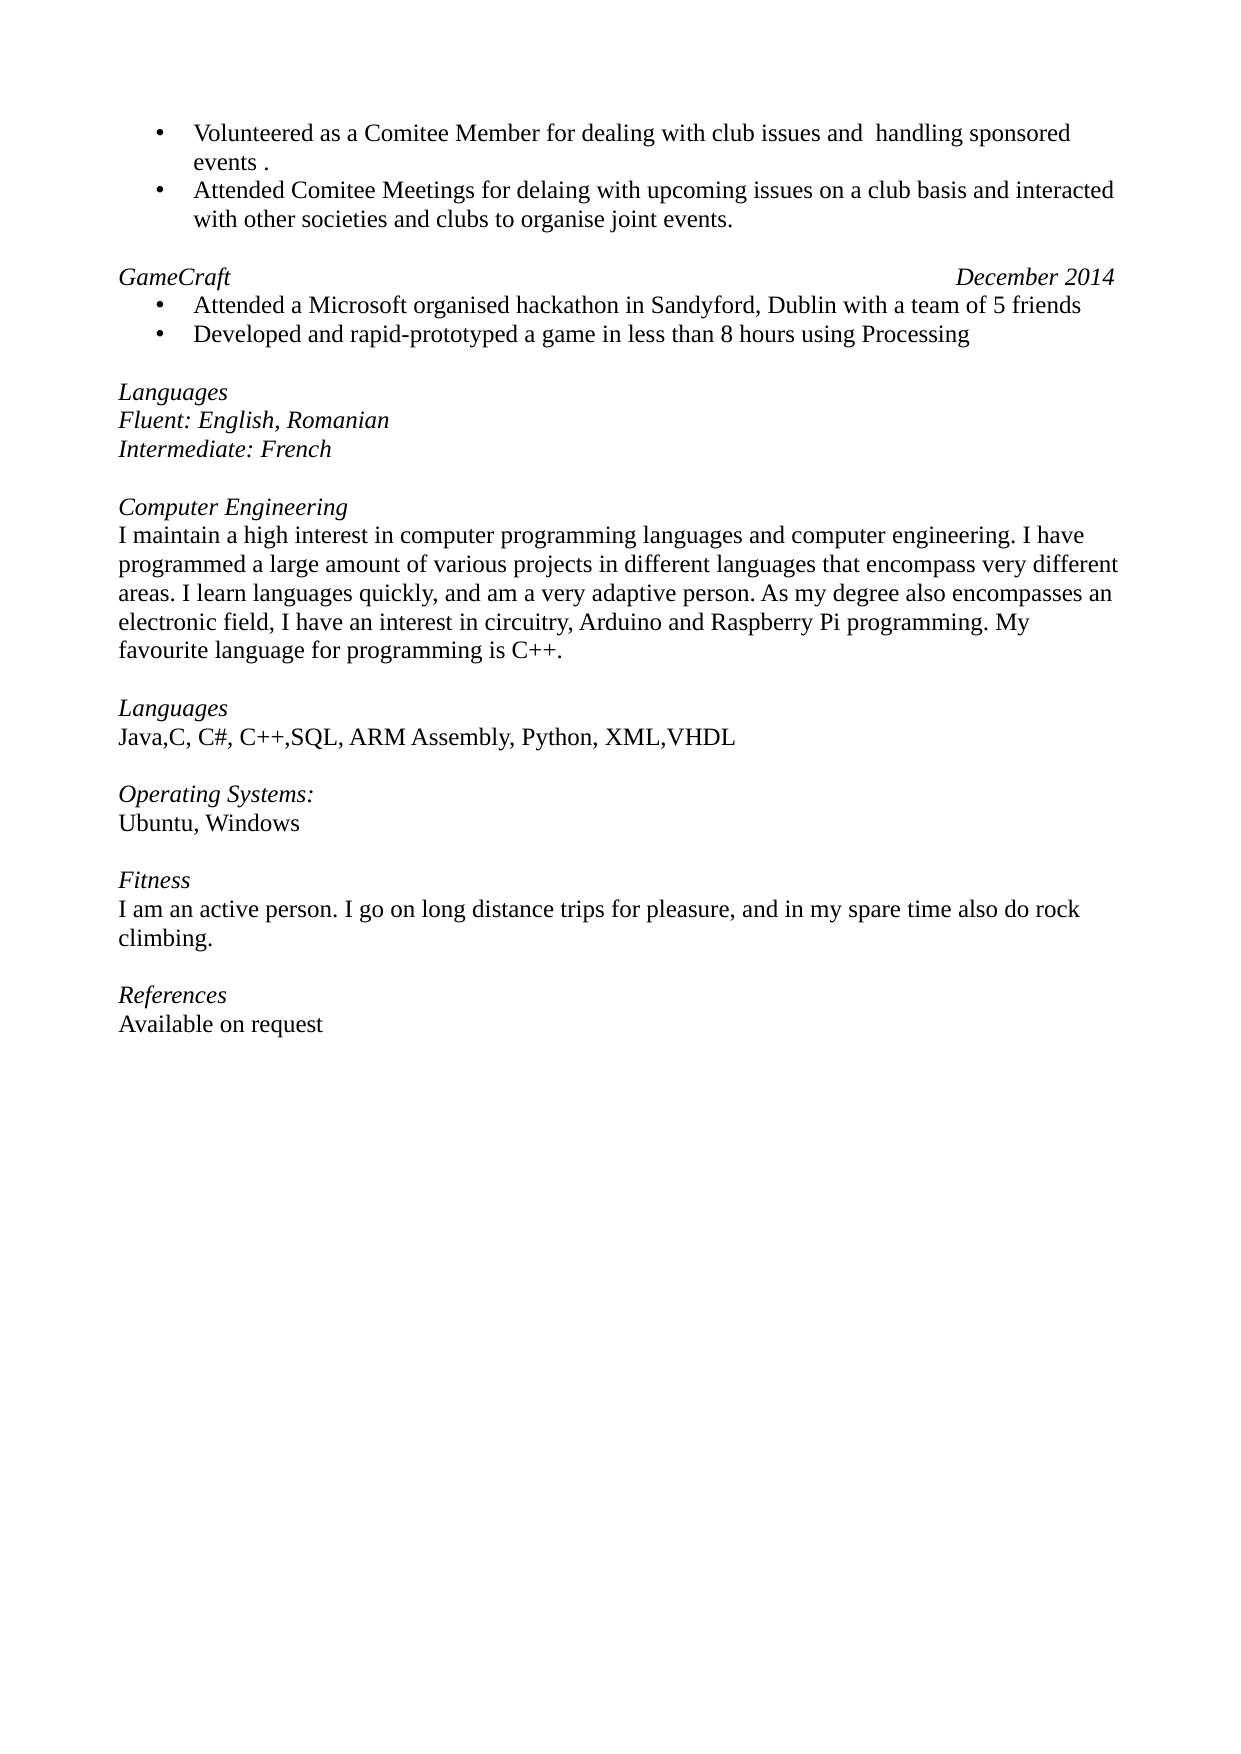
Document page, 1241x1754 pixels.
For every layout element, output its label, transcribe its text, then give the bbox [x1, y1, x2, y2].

text Languages [118, 377, 1122, 406]
text Available on request [118, 1009, 1122, 1038]
list Developed and rapid-prototyped a game in less than 8 hours using Processing [156, 319, 1122, 348]
text I maintain a high interest in computer programming languages and computer engineering. I have programmed a large amount of various projects in different languages that encompass very different areas. I learn languages quickly, and am a very adaptive person. As my degree also encompasses an electronic field, I have an interest in circuitry, Arduino and Raspberry Pi programming. My favourite language for programming is C++. [118, 521, 1122, 664]
list Attended Comitee Meetings for delaing with upcoming issues on a club basis and interacted with other societies and clubs to organise joint events. [156, 176, 1122, 233]
list Attended a Microsoft organised hackathon in Sandyford, Dublin with a team of 5 friends [156, 291, 1122, 319]
list Volunteered as a Comitee Member for dealing with club issues and handling sponsored events . [156, 118, 1122, 176]
text Ubuntu, Windows [118, 808, 1122, 837]
text Computer Engineering [118, 492, 1122, 521]
text I am an active person. I go on long distance trips for pleasure, and in my spare time also do rock climbing. [118, 894, 1122, 952]
text Intermediate: French [118, 434, 1122, 463]
text GameCraft December 2014 [118, 262, 1122, 291]
text Fitness [118, 866, 1122, 894]
text Fluent: English, Romanian [118, 406, 1122, 434]
text Operating Systems: [118, 779, 1122, 808]
text References [118, 981, 1122, 1009]
text Java,C, C#, C++,SQL, ARM Assembly, Python, XML,VHDL [118, 722, 1122, 751]
text Languages [118, 693, 1122, 722]
